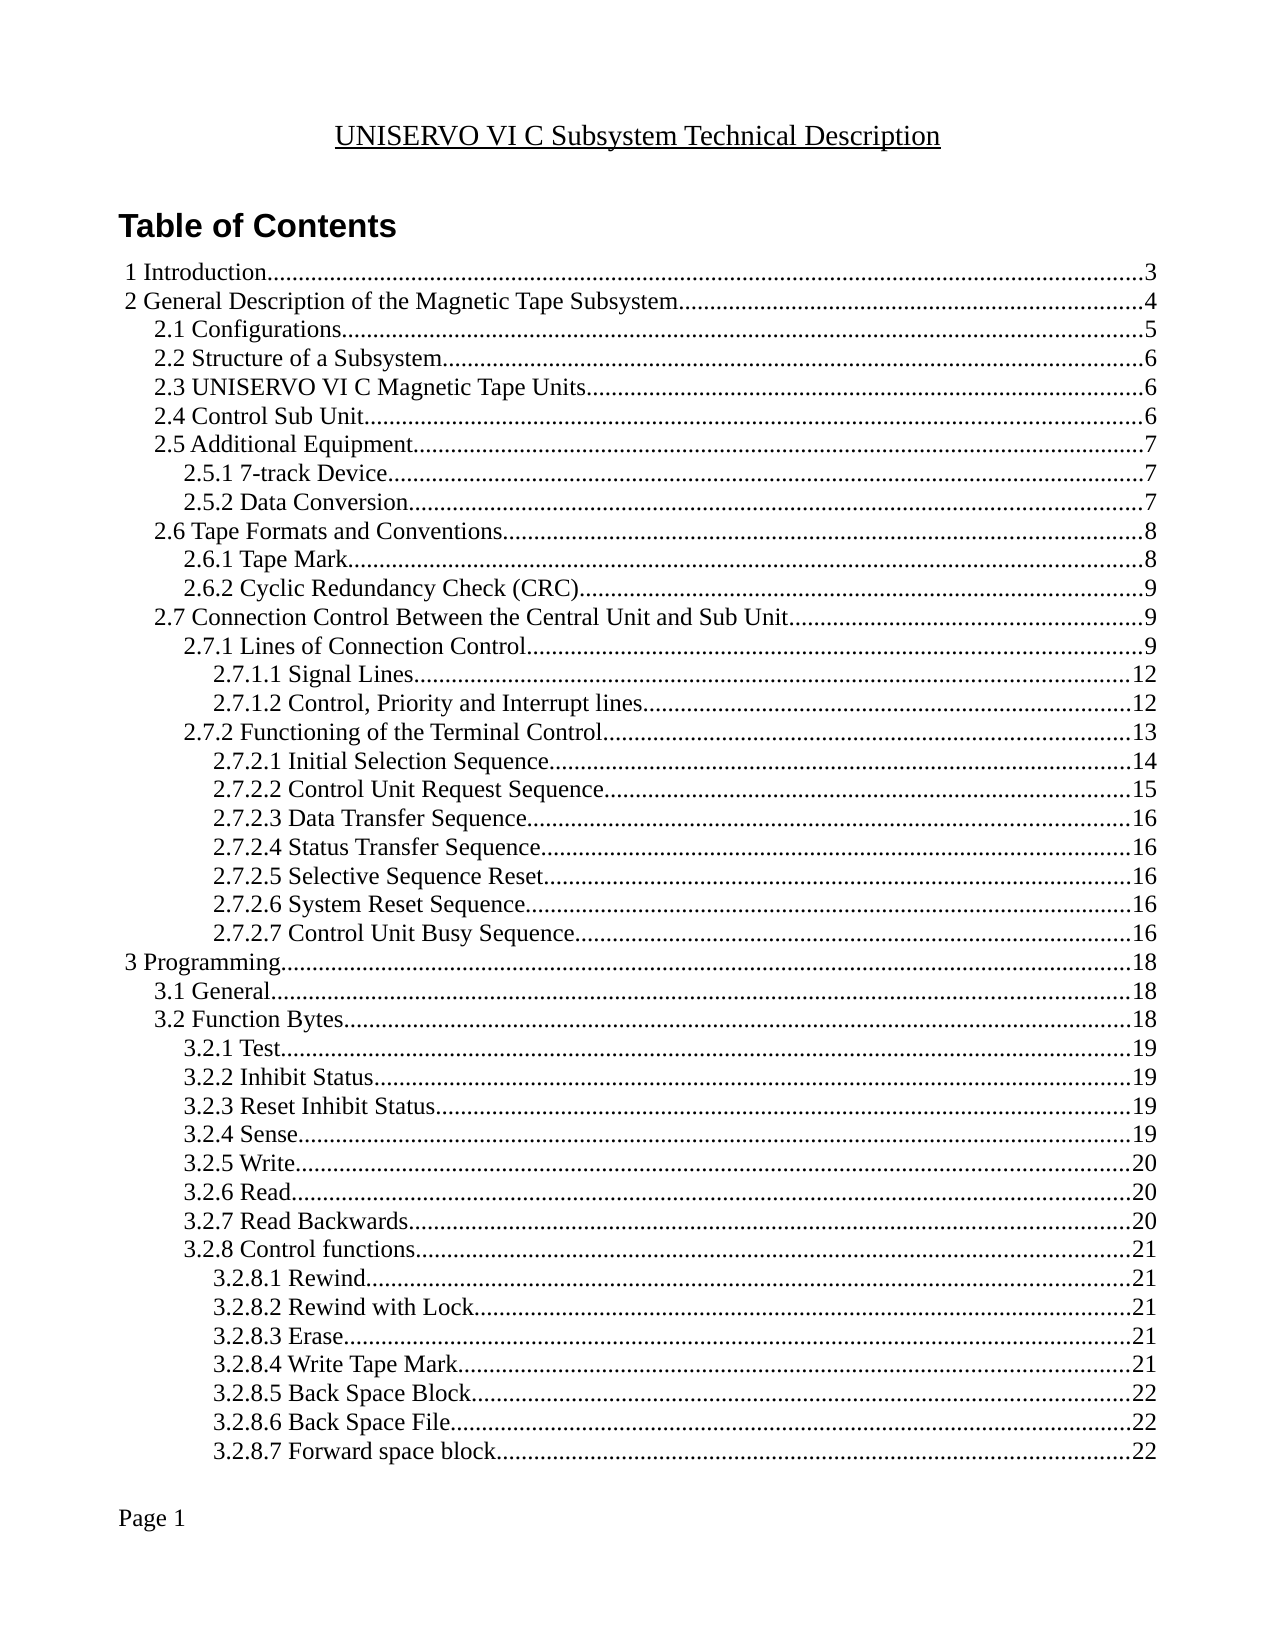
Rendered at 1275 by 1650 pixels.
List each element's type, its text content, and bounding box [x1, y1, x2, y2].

text 3.1 General 18 [148, 976, 1157, 1004]
text 3.2.2 Inhibit Status 19 [177, 1062, 1157, 1091]
subtitle Table of Contents [118, 206, 1157, 244]
text 2.7.2.6 System Reset Sequence 16 [207, 889, 1157, 918]
text 2.2 Structure of a Subsystem 6 [148, 343, 1157, 372]
text 3.2.7 Read Backwards 20 [177, 1206, 1157, 1234]
text 3 Programming 18 [118, 947, 1157, 976]
text 3.2.8.3 Erase 21 [207, 1321, 1157, 1349]
text 2.4 Control Sub Unit 6 [148, 401, 1157, 429]
text 3.2.8.5 Back Space Block 22 [207, 1378, 1157, 1407]
text 3.2.5 Write 20 [177, 1148, 1157, 1177]
text 2.3 UNISERVO VI C Magnetic Tape Units 6 [148, 372, 1157, 401]
text 2.6.1 Tape Mark 8 [177, 544, 1157, 573]
text 2.7.2 Functioning of the Terminal Control 13 [177, 717, 1157, 746]
text 2.7.1 Lines of Connection Control 9 [177, 631, 1157, 659]
text 3.2.8.6 Back Space File 22 [207, 1407, 1157, 1436]
text 2.1 Configurations 5 [148, 314, 1157, 343]
text 2 General Description of the Magnetic Tape Subsystem 4 [118, 286, 1157, 314]
text 3.2.3 Reset Inhibit Status 19 [177, 1091, 1157, 1119]
text 1 Introduction 3 [118, 257, 1157, 286]
text 2.5.1 7-track Device 7 [177, 458, 1157, 487]
text 3.2 Function Bytes 18 [148, 1004, 1157, 1033]
text 3.2.1 Test 19 [177, 1033, 1157, 1062]
text 2.7.2.1 Initial Selection Sequence 14 [207, 746, 1157, 774]
text 2.5.2 Data Conversion 7 [177, 487, 1157, 516]
text 2.6 Tape Formats and Conventions 8 [148, 516, 1157, 544]
text 2.7.1.2 Control, Priority and Interrupt lines 12 [207, 688, 1157, 717]
text 2.7.2.2 Control Unit Request Sequence 15 [207, 774, 1157, 803]
text 2.7 Connection Control Between the Central Unit and Sub Unit 9 [148, 602, 1157, 631]
text 2.6.2 Cyclic Redundancy Check (CRC) 9 [177, 573, 1157, 602]
text 2.7.2.7 Control Unit Busy Sequence 16 [207, 918, 1157, 947]
text 3.2.8.4 Write Tape Mark 21 [207, 1349, 1157, 1378]
text 3.2.8 Control functions 21 [177, 1234, 1157, 1263]
text 3.2.8.1 Rewind 21 [207, 1263, 1157, 1292]
text 2.7.2.3 Data Transfer Sequence 16 [207, 803, 1157, 832]
text 3.2.4 Sense 19 [177, 1119, 1157, 1148]
text 3.2.8.7 Forward space block 22 [207, 1436, 1157, 1464]
text 2.7.1.1 Signal Lines 12 [207, 659, 1157, 688]
text 2.7.2.4 Status Transfer Sequence 16 [207, 832, 1157, 861]
text 2.7.2.5 Selective Sequence Reset 16 [207, 861, 1157, 889]
text 3.2.8.2 Rewind with Lock 21 [207, 1292, 1157, 1321]
text 2.5 Additional Equipment 7 [148, 429, 1157, 458]
text 3.2.6 Read 20 [177, 1177, 1157, 1206]
